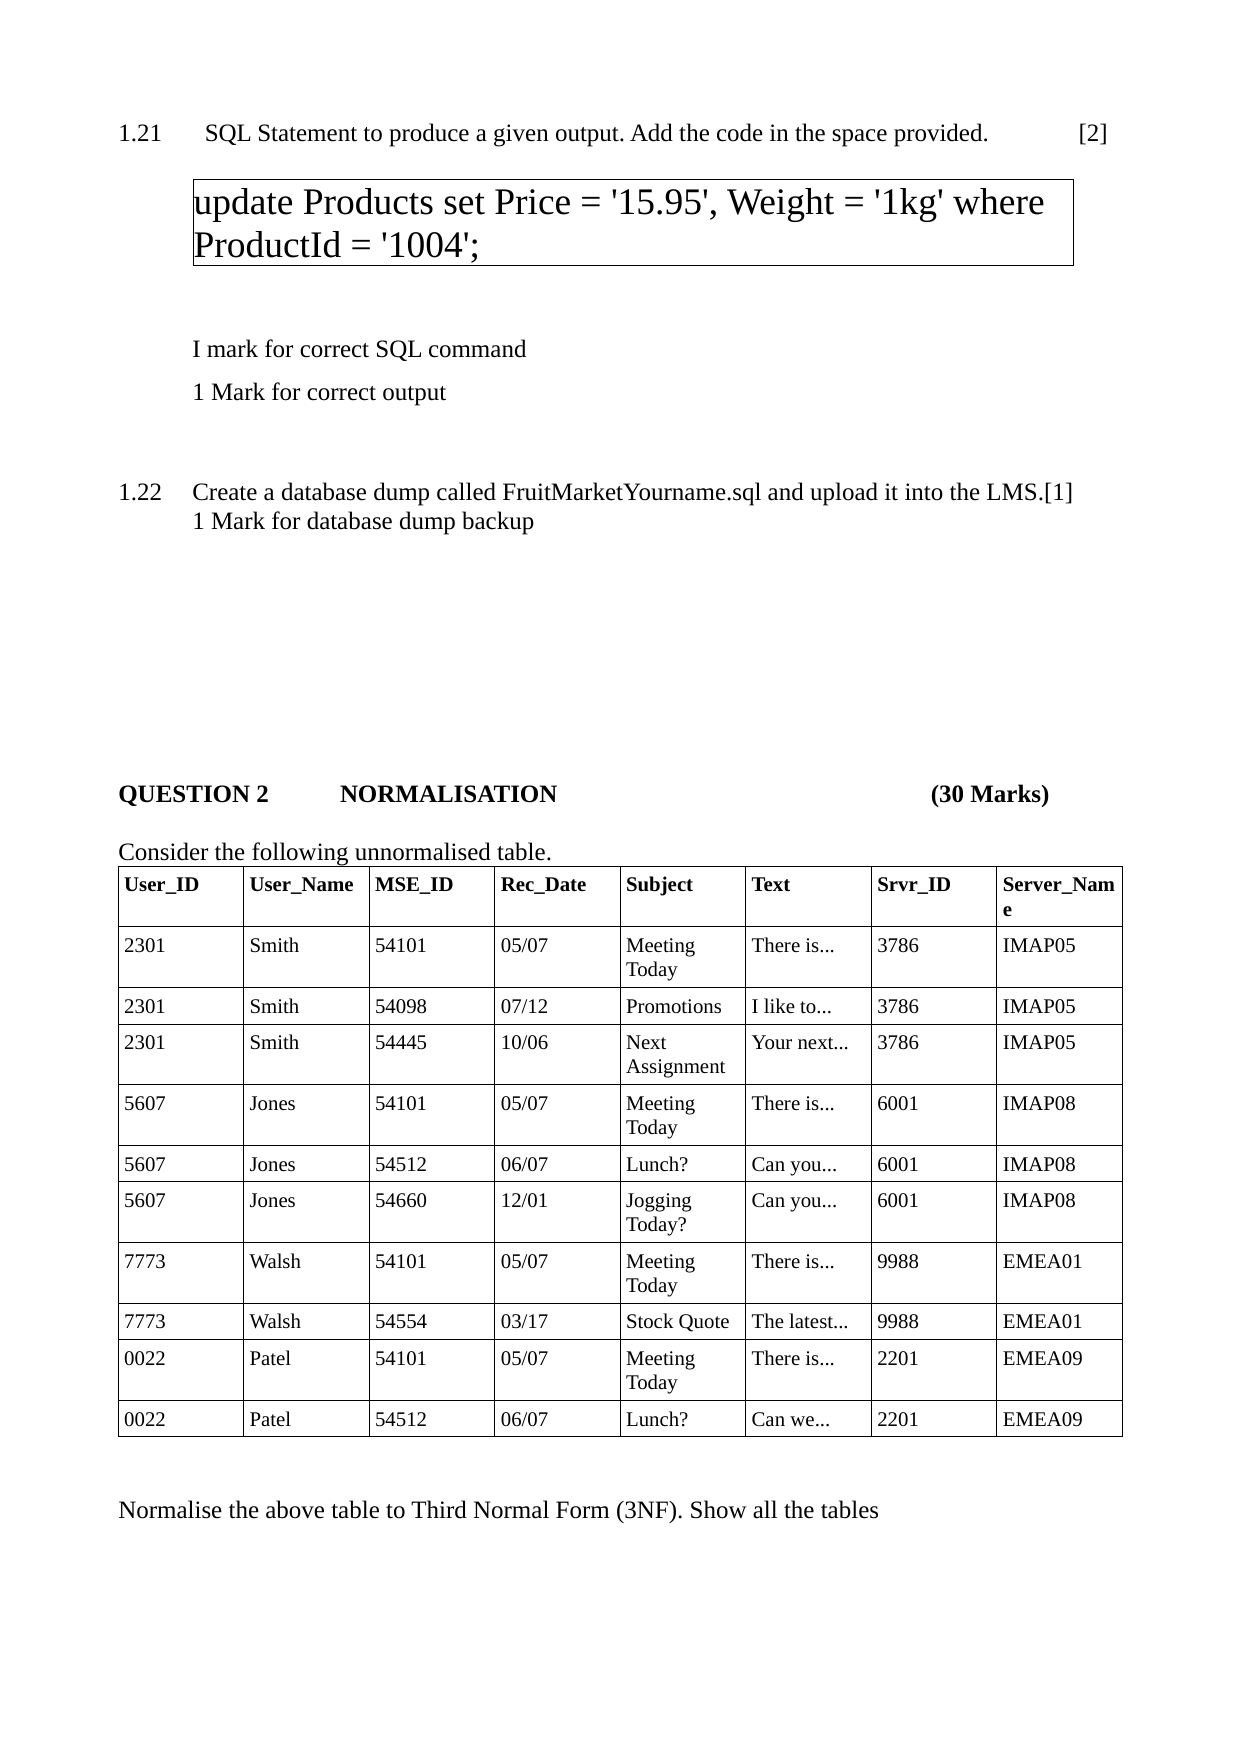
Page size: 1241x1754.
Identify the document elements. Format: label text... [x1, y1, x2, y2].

text Consider the following unnormalised table. [118, 837, 1122, 866]
table_cell 07/12 [495, 988, 620, 1023]
table_cell Walsh [244, 1304, 369, 1339]
table_cell Smith [244, 988, 369, 1023]
table_cell Patel [244, 1401, 369, 1436]
table_cell 06/07 [495, 1401, 620, 1436]
table_cell 03/17 [495, 1304, 620, 1339]
table_cell 06/07 [495, 1146, 620, 1181]
table_cell Meeting Today [621, 927, 745, 987]
table_cell 05/07 [495, 1085, 620, 1145]
table_cell Can we... [746, 1401, 871, 1436]
table_cell I like to... [746, 988, 871, 1023]
table_cell Walsh [244, 1243, 369, 1302]
table_cell Can you... [746, 1182, 871, 1242]
table_cell Smith [244, 927, 369, 987]
table_cell EMEA01 [997, 1243, 1122, 1302]
table_cell 12/01 [495, 1182, 620, 1242]
table_cell Can you... [746, 1146, 871, 1181]
table_header User_Name [244, 867, 369, 926]
table_cell 6001 [872, 1085, 996, 1145]
table_cell 54660 [370, 1182, 494, 1242]
text QUESTION 2 NORMALISATION (30 Marks) [118, 779, 1122, 808]
table_cell Next Assignment [621, 1025, 745, 1084]
table_cell Promotions [621, 988, 745, 1023]
table_cell 9988 [872, 1304, 996, 1339]
table_cell Smith [244, 1025, 369, 1084]
text 1 Mark for correct output [118, 377, 1122, 406]
table_cell Jones [244, 1085, 369, 1145]
table_cell 54512 [370, 1401, 494, 1436]
table_cell EMEA01 [997, 1304, 1122, 1339]
table_header User_ID [119, 867, 243, 926]
table_cell 54554 [370, 1304, 494, 1339]
table_cell The latest... [746, 1304, 871, 1339]
table_cell Jones [244, 1182, 369, 1242]
table_cell IMAP05 [997, 1025, 1122, 1084]
table_cell 6001 [872, 1182, 996, 1242]
text Normalise the above table to Third Normal Form (3NF). Show all the tables [118, 1495, 1122, 1523]
table_cell IMAP08 [997, 1085, 1122, 1145]
table_cell There is... [746, 1340, 871, 1400]
table_cell IMAP05 [997, 988, 1122, 1023]
table_cell There is... [746, 927, 871, 987]
table_cell 54101 [370, 1340, 494, 1400]
table_cell 54101 [370, 1243, 494, 1302]
table_cell 9988 [872, 1243, 996, 1302]
table_cell 05/07 [495, 1340, 620, 1400]
table_cell There is... [746, 1243, 871, 1302]
table_cell Lunch? [621, 1146, 745, 1181]
table_header Rec_Date [495, 867, 620, 926]
table_cell 7773 [119, 1304, 243, 1339]
table_cell EMEA09 [997, 1340, 1122, 1400]
table_cell IMAP05 [997, 927, 1122, 987]
table_cell 2301 [119, 1025, 243, 1084]
table_cell 3786 [872, 988, 996, 1023]
table_cell 05/07 [495, 1243, 620, 1302]
table_cell Meeting Today [621, 1085, 745, 1145]
table_cell Jogging Today? [621, 1182, 745, 1242]
table_cell 3786 [872, 927, 996, 987]
table_header Srvr_ID [872, 867, 996, 926]
table_cell 2201 [872, 1401, 996, 1436]
table_cell 0022 [119, 1401, 243, 1436]
table_cell IMAP08 [997, 1146, 1122, 1181]
text I mark for correct SQL command [118, 334, 1122, 362]
table_cell 2301 [119, 988, 243, 1023]
table_header Text [746, 867, 871, 926]
table_cell Meeting Today [621, 1340, 745, 1400]
table_cell 05/07 [495, 927, 620, 987]
text 1 Mark for database dump backup [118, 506, 1122, 535]
table_cell 5607 [119, 1182, 243, 1242]
table_cell 2301 [119, 927, 243, 987]
table_cell 6001 [872, 1146, 996, 1181]
table_cell Jones [244, 1146, 369, 1181]
table_cell 3786 [872, 1025, 996, 1084]
table_cell EMEA09 [997, 1401, 1122, 1436]
text 1.22 Create a database dump called FruitMarketYourname.sql and upload it into the LMS.[1] [118, 477, 1122, 506]
table_cell There is... [746, 1085, 871, 1145]
table_cell Stock Quote [621, 1304, 745, 1339]
table_header MSE_ID [370, 867, 494, 926]
table_cell 0022 [119, 1340, 243, 1400]
table_cell 54098 [370, 988, 494, 1023]
table_cell 2201 [872, 1340, 996, 1400]
table_cell 7773 [119, 1243, 243, 1302]
table_cell 54101 [370, 927, 494, 987]
table_cell Meeting Today [621, 1243, 745, 1302]
table_cell 10/06 [495, 1025, 620, 1084]
table_cell 54512 [370, 1146, 494, 1181]
table_header Subject [621, 867, 745, 926]
table_cell 5607 [119, 1085, 243, 1145]
table_cell Your next... [746, 1025, 871, 1084]
table_cell 54445 [370, 1025, 494, 1084]
table_cell 54101 [370, 1085, 494, 1145]
table_header Server_Name [997, 867, 1122, 926]
table_cell IMAP08 [997, 1182, 1122, 1242]
table_cell Patel [244, 1340, 369, 1400]
table_cell Lunch? [621, 1401, 745, 1436]
table_cell 5607 [119, 1146, 243, 1181]
text 1.21 SQL Statement to produce a given output. Add the code in the space provided. [2] [118, 118, 1122, 147]
